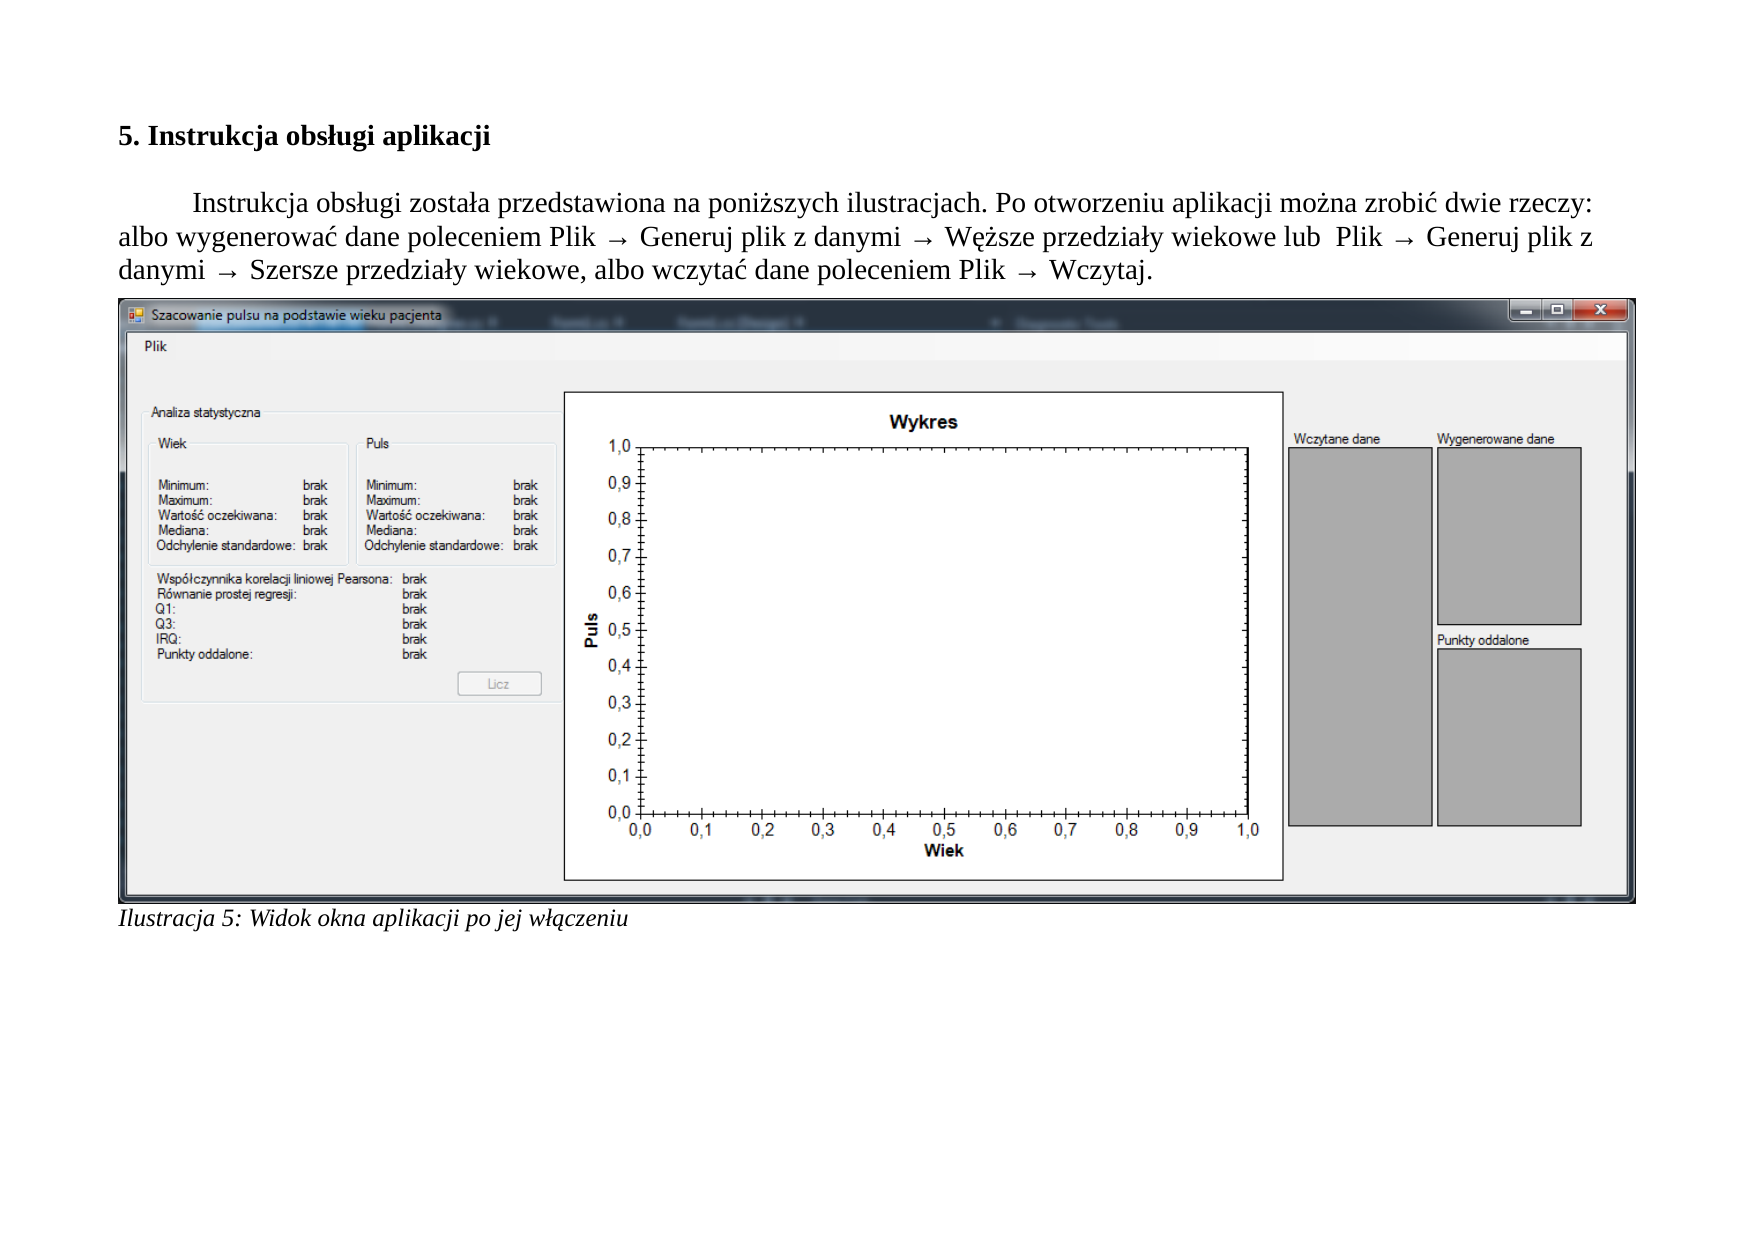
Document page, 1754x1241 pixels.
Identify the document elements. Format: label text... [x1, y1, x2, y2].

text Ilustracja 5: Widok okna aplikacji po jej włączeniu [118, 904, 1636, 932]
text Instrukcja obsługi została przedstawiona na poniższych ilustracjach. Po otworzeniu aplikacji można zrobić dwie rzeczy: albo wygenerować dane poleceniem Plik → Generuj plik z danymi → Węższe przedziały wiekowe lub Plik → Generuj plik z danymi → Szersze przedziały wiekowe, albo wczytać dane poleceniem Plik → Wczytaj. [118, 185, 1636, 286]
picture [118, 298, 1636, 904]
text 5. Instrukcja obsługi aplikacji [118, 118, 1636, 152]
